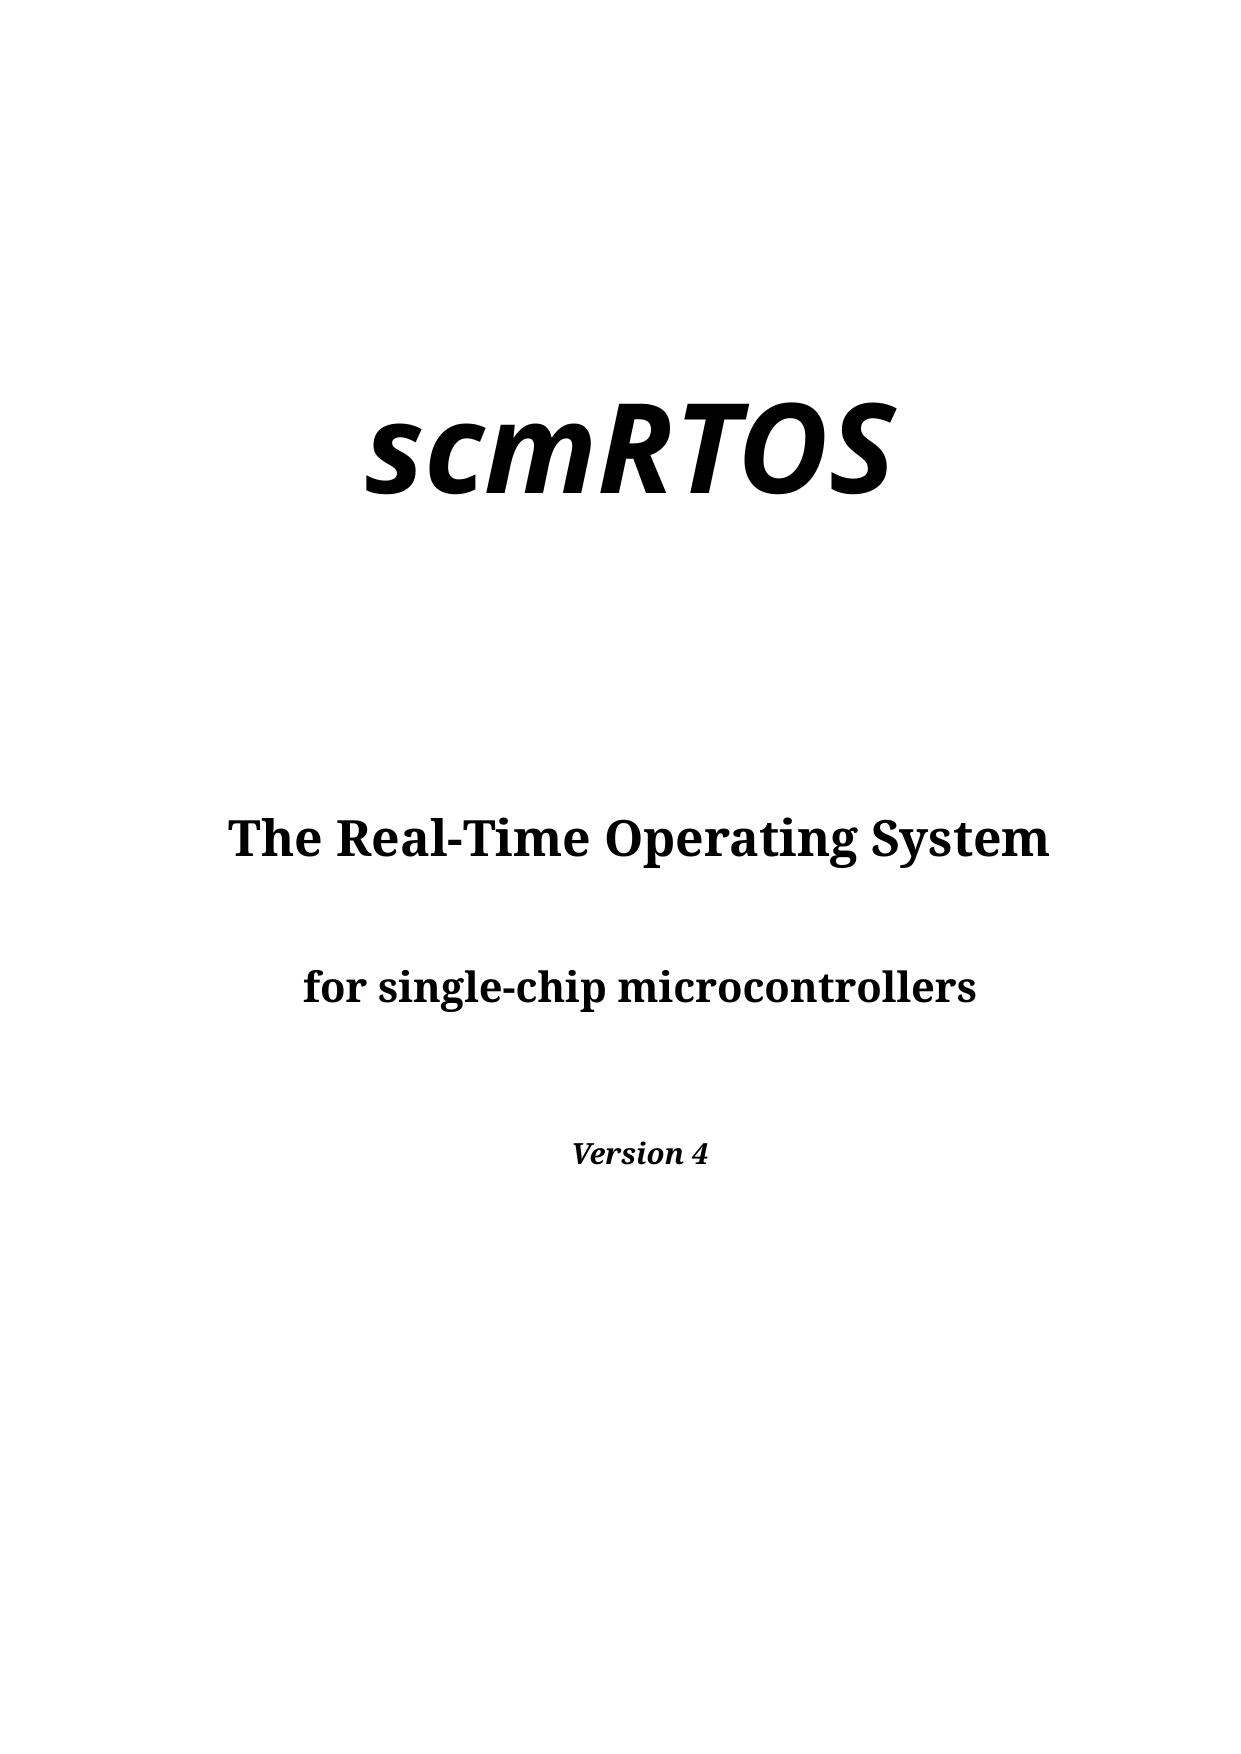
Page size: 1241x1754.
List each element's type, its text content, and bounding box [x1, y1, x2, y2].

text Version 4 [160, 1133, 1122, 1173]
text The Real-Time Operating System [158, 803, 1122, 871]
text scmRTOS [217, 360, 1058, 531]
text for single-chip microcontrollers [158, 957, 1122, 1014]
